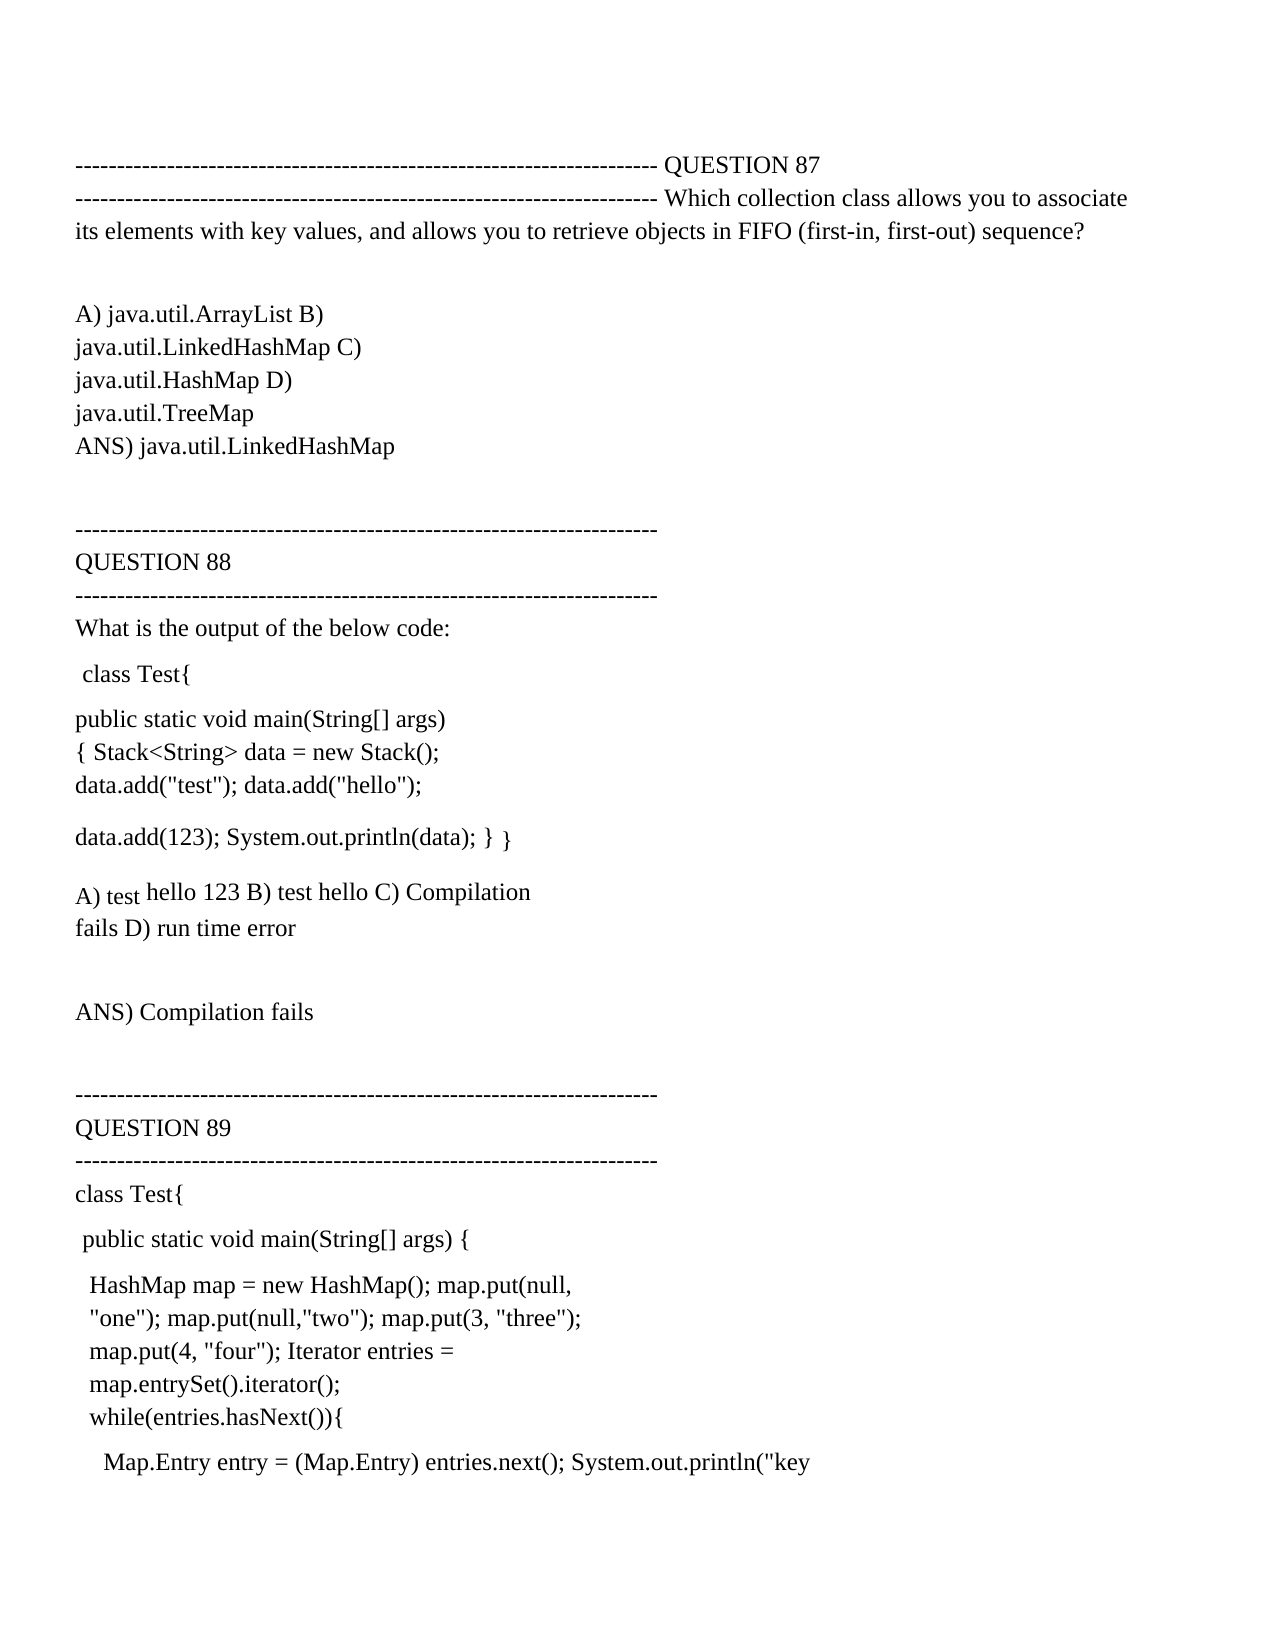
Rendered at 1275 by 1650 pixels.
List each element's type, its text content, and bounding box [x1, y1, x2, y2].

text public static void main(String[] args) { [82, 1224, 529, 1253]
text ANS) java.util.LinkedHashMap [75, 431, 449, 460]
text class Test{ [82, 659, 238, 687]
text ---------------------------------------------------------------------- QUESTION 87 ---------------------------------------------------------------------- Which collection class allows you to associate its elements with key values, and allows you to retrieve objects in FIFO (first-in, first-out) sequence? [75, 150, 1143, 245]
text public static void main(String[] args) { Stack<String> data = new Stack(); data.add("test"); data.add("hello"); data.add(123); System.out.println(data); } } A) test hello 123 B) test hello C) Compilation fails D) run time error [75, 704, 536, 942]
text ANS) Compilation fails [75, 997, 361, 1025]
text HashMap map = new HashMap(); map.put(null, "one"); map.put(null,"two"); map.put(3, "three"); map.put(4, "four"); Iterator entries = map.entrySet().iterator(); while(entries.hasNext()){ [89, 1270, 588, 1431]
text ---------------------------------------------------------------------- QUESTION 89 ---------------------------------------------------------------------- class Test{ [75, 1079, 693, 1207]
text A) java.util.ArrayList B) java.util.LinkedHashMap C) java.util.HashMap D) java.util.TreeMap [75, 299, 415, 427]
text ---------------------------------------------------------------------- QUESTION 88 ---------------------------------------------------------------------- What is the output of the below code: [75, 514, 693, 642]
text Map.Entry entry = (Map.Entry) entries.next(); System.out.println("key [103, 1447, 896, 1476]
